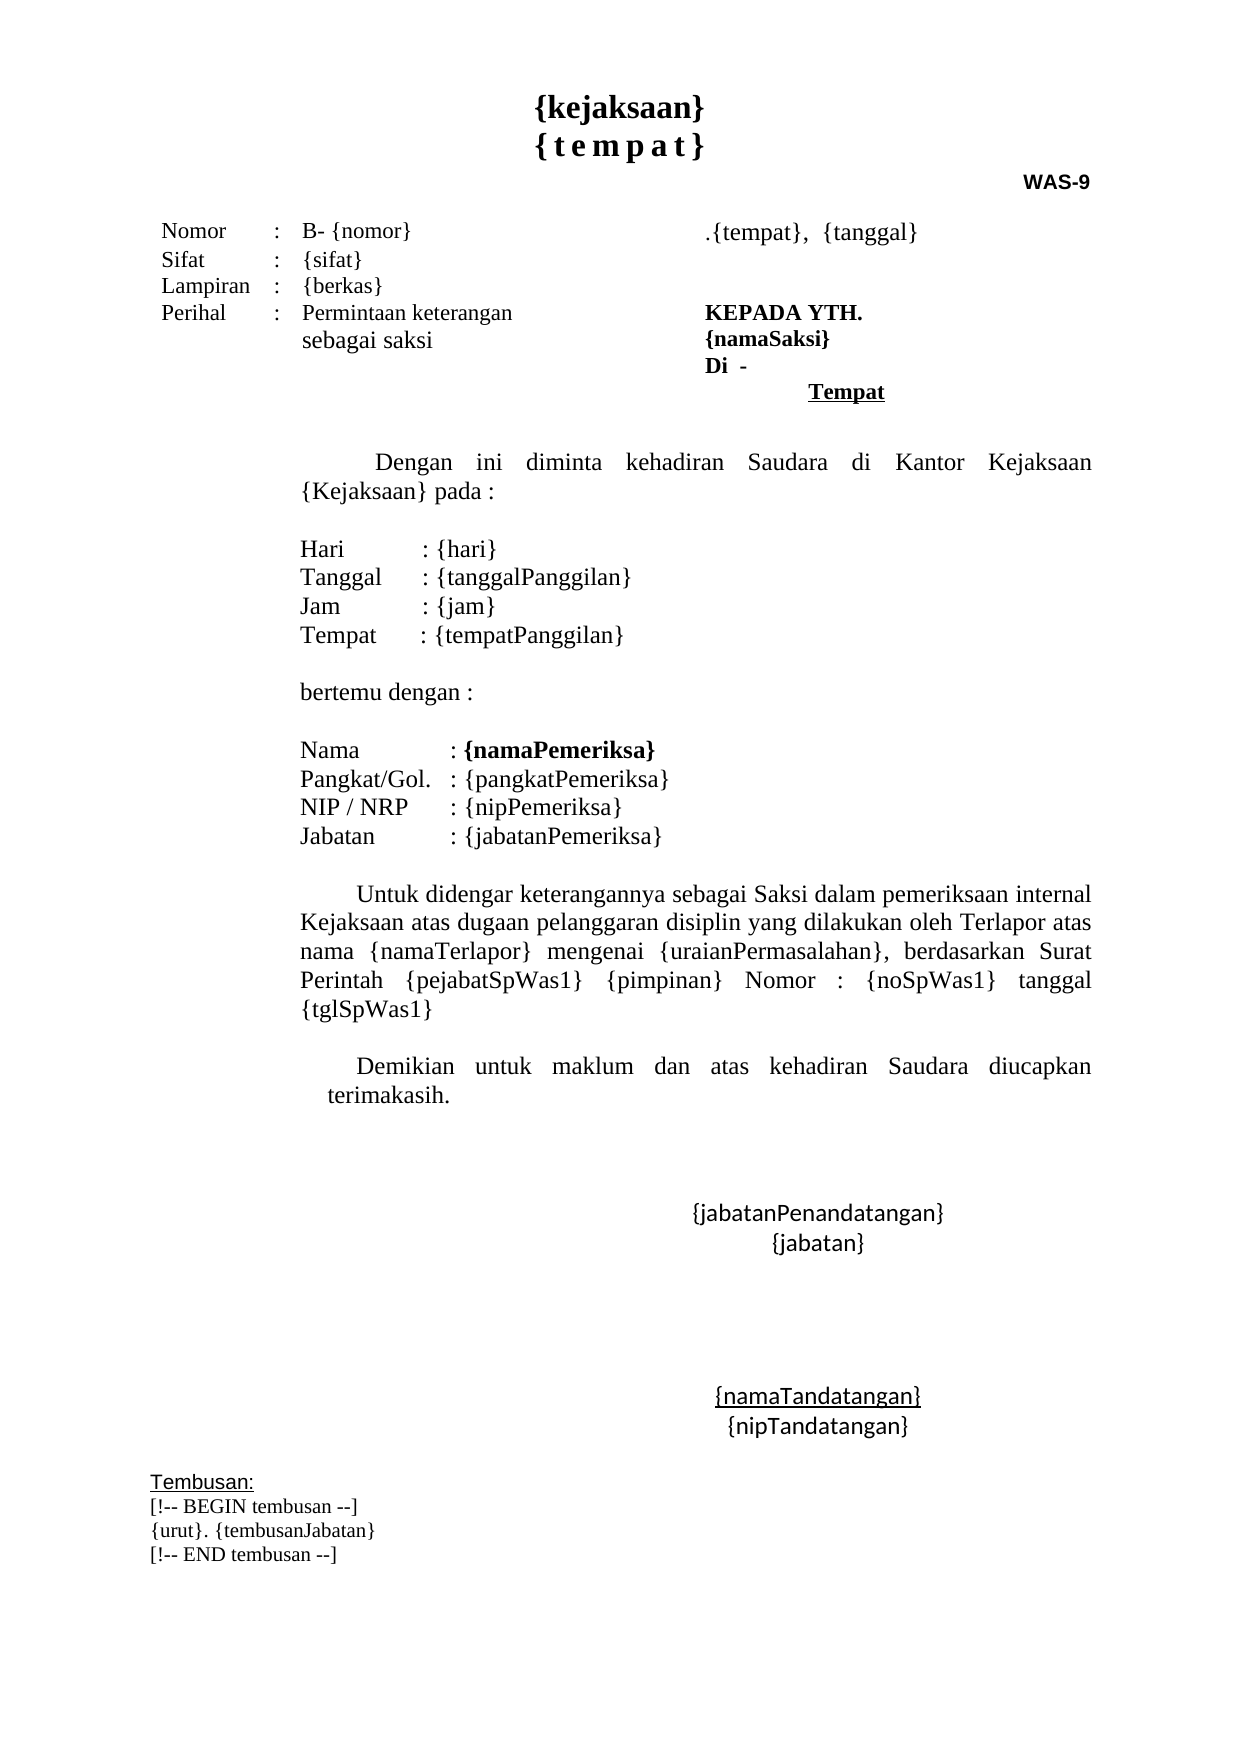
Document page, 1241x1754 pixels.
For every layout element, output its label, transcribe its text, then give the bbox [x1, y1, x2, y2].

table_header : [263, 218, 291, 246]
table_header Nomor [150, 218, 262, 246]
text Hari : {hari} [150, 534, 1092, 562]
text {urut}. {tembusanJabatan} [150, 1518, 1090, 1542]
text Tempat : {tempatPanggilan} [150, 620, 1092, 649]
table_cell : [263, 246, 291, 273]
text Tembusan: [150, 1470, 1161, 1494]
table_header [638, 218, 694, 246]
table_cell [638, 299, 694, 404]
text Untuk didengar keterangannya sebagai Saksi dalam pemeriksaan internal Kejaksaan atas dugaan pelanggaran disiplin yang dilakukan oleh Terlapor atas nama {namaTerlapor} mengenai {uraianPermasalahan}, berdasarkan Surat Perintah {pejabatSpWas1} {pimpinan} Nomor : {noSpWas1} tanggal {tglSpWas1} [300, 879, 1092, 1022]
table_cell : [263, 273, 291, 299]
text NIP / NRP : {nipPemeriksa} [150, 792, 1092, 821]
text Tanggal : {tanggalPanggilan} [150, 562, 1092, 591]
table_header {kejaksaan} {tempat} [149, 81, 1090, 169]
table_header B- {nomor} [291, 218, 637, 246]
text Dengan ini diminta kehadiran Saudara di Kantor Kejaksaan {Kejaksaan} pada : [300, 447, 1092, 505]
text Jabatan : {jabatanPemeriksa} [150, 821, 1092, 850]
table_cell Sifat [150, 246, 262, 273]
table_cell KEPADA YTH. {namaSaksi} Di - Tempat [694, 299, 1125, 404]
table_cell {berkas} [291, 273, 637, 299]
table_cell [150, 1258, 1091, 1380]
table_header {jabatanPenandatangan} {jabatan} [150, 1166, 1091, 1258]
table_cell {namaTandatangan} [150, 1380, 1091, 1410]
text WAS-9 [150, 169, 1090, 193]
table_cell Permintaan keterangan sebagai saksi [291, 299, 637, 404]
text Demikian untuk maklum dan atas kehadiran Saudara diucapkan terimakasih. [327, 1051, 1092, 1109]
table_cell Lampiran [150, 273, 262, 299]
table_cell {sifat} [291, 246, 637, 273]
text [!-- BEGIN tembusan --] [150, 1494, 1090, 1518]
table_cell {nipTandatangan} [150, 1410, 1091, 1441]
table_cell Perihal [150, 299, 262, 404]
text Nama : {namaPemeriksa} [150, 735, 1092, 764]
table_cell [694, 246, 1125, 273]
text [!-- END tembusan --] [150, 1542, 1090, 1566]
table_cell : [263, 299, 291, 404]
text bertemu dengan : [150, 677, 1092, 706]
table_cell [694, 273, 1125, 299]
table_header .{tempat}, {tanggal} [694, 218, 1125, 246]
text Pangkat/Gol. : {pangkatPemeriksa} [150, 764, 1092, 792]
table_cell [638, 273, 694, 299]
text Jam : {jam} [150, 591, 1092, 620]
table_cell [638, 246, 694, 273]
